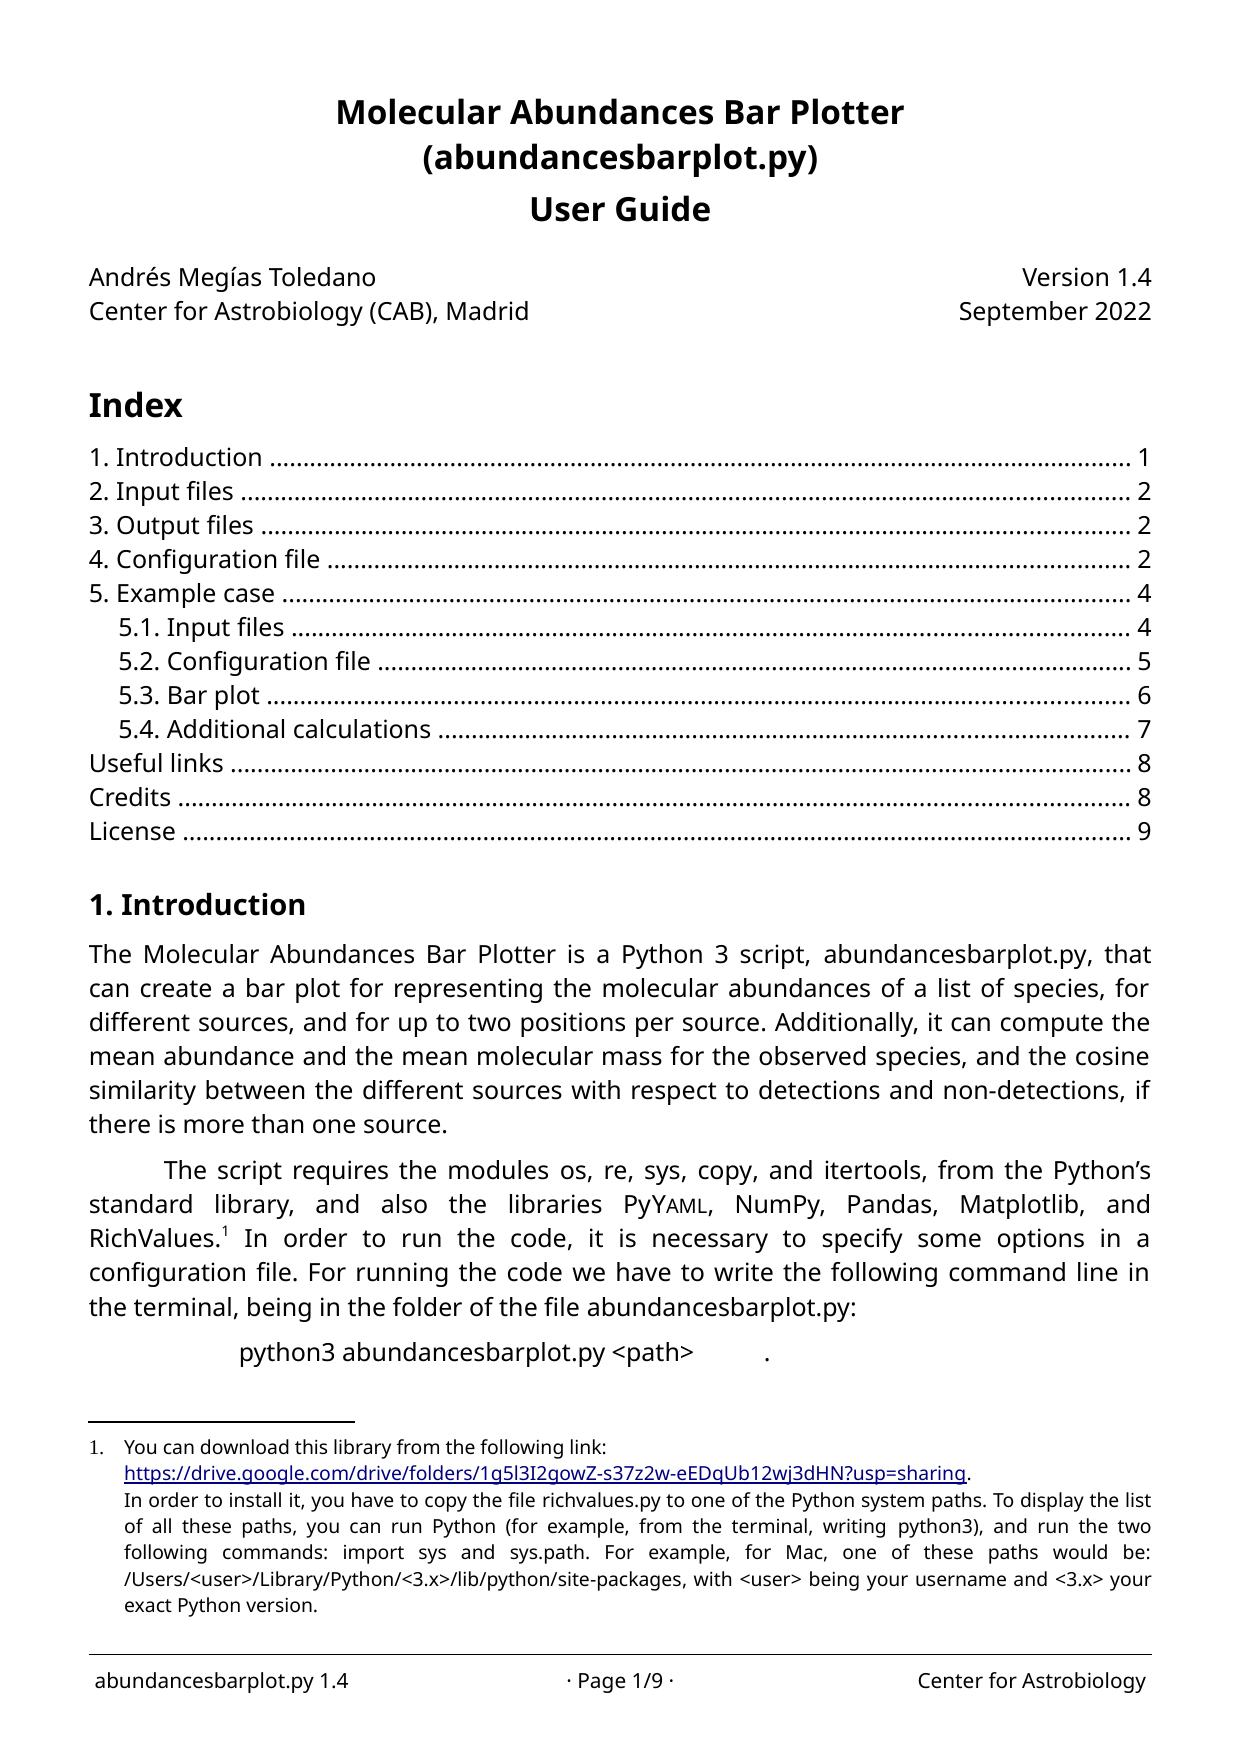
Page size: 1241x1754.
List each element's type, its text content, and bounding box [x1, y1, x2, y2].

table_header Andrés Megías Toledano [89, 260, 732, 293]
text User Guide [88, 185, 1152, 231]
text Credits 8 [88, 780, 1152, 814]
text 5.4. Additional calculations 7 [118, 712, 1152, 746]
text The script requires the modules os, re, sys, copy, and itertools, from the Python’s standard library, and also the libraries PyYaml, NumPy, Pandas, Matplotlib, and RichValues. In order to run the code, it is necessary to specify some options in a configuration file. For running the code we have to write the following command line in the terminal, being in the folder of the file abundancesbarplot.py: [88, 1153, 1152, 1323]
text 5.3. Bar plot 6 [118, 678, 1152, 712]
subtitle Introduction [88, 885, 1152, 924]
text 4. Configuration file 2 [88, 541, 1152, 576]
subtitle Index [88, 381, 1152, 427]
text Molecular Abundances Bar Plotter (abundancesbarplot.py) [88, 88, 1152, 179]
table_cell September 2022 [732, 294, 1152, 328]
table_header Version 1.4 [732, 260, 1152, 293]
text python3 abundancesbarplot.py <path> . [88, 1335, 1152, 1369]
text License 9 [88, 814, 1152, 848]
text 5. Example case 4 [88, 576, 1152, 609]
text 5.2. Configuration file 5 [118, 644, 1152, 678]
text 3. Output files 2 [88, 507, 1152, 541]
text 2. Input files 2 [88, 473, 1152, 507]
text Useful links 8 [88, 746, 1152, 780]
text You can download this library from the following link: https://drive.google.com/drive/folders/1g5l3I2gowZ-s37z2w-eEDqUb12wj3dHN?usp=sharing. In order to install it, you have to copy the file richvalues.py to one of the Python system paths. To display the list of all these paths, you can run Python (for example, from the terminal, writing python3), and run the two following commands: import sys and sys.path. For example, for Mac, one of these paths would be: /Users/<user>/Library/Python/<3.x>/lib/python/site-packages, with <user> being your username and <3.x> your exact Python version. [88, 1434, 1152, 1618]
table_cell Center for Astrobiology (CAB), Madrid [89, 294, 732, 328]
text 1. Introduction 1 [88, 439, 1152, 473]
text 5.1. Input files 4 [118, 609, 1152, 644]
text The Molecular Abundances Bar Plotter is a Python 3 script, abundancesbarplot.py, that can create a bar plot for representing the molecular abundances of a list of species, for different sources, and for up to two positions per source. Additionally, it can compute the mean abundance and the mean molecular mass for the observed species, and the cosine similarity between the different sources with respect to detections and non-detections, if there is more than one source. [88, 937, 1152, 1141]
